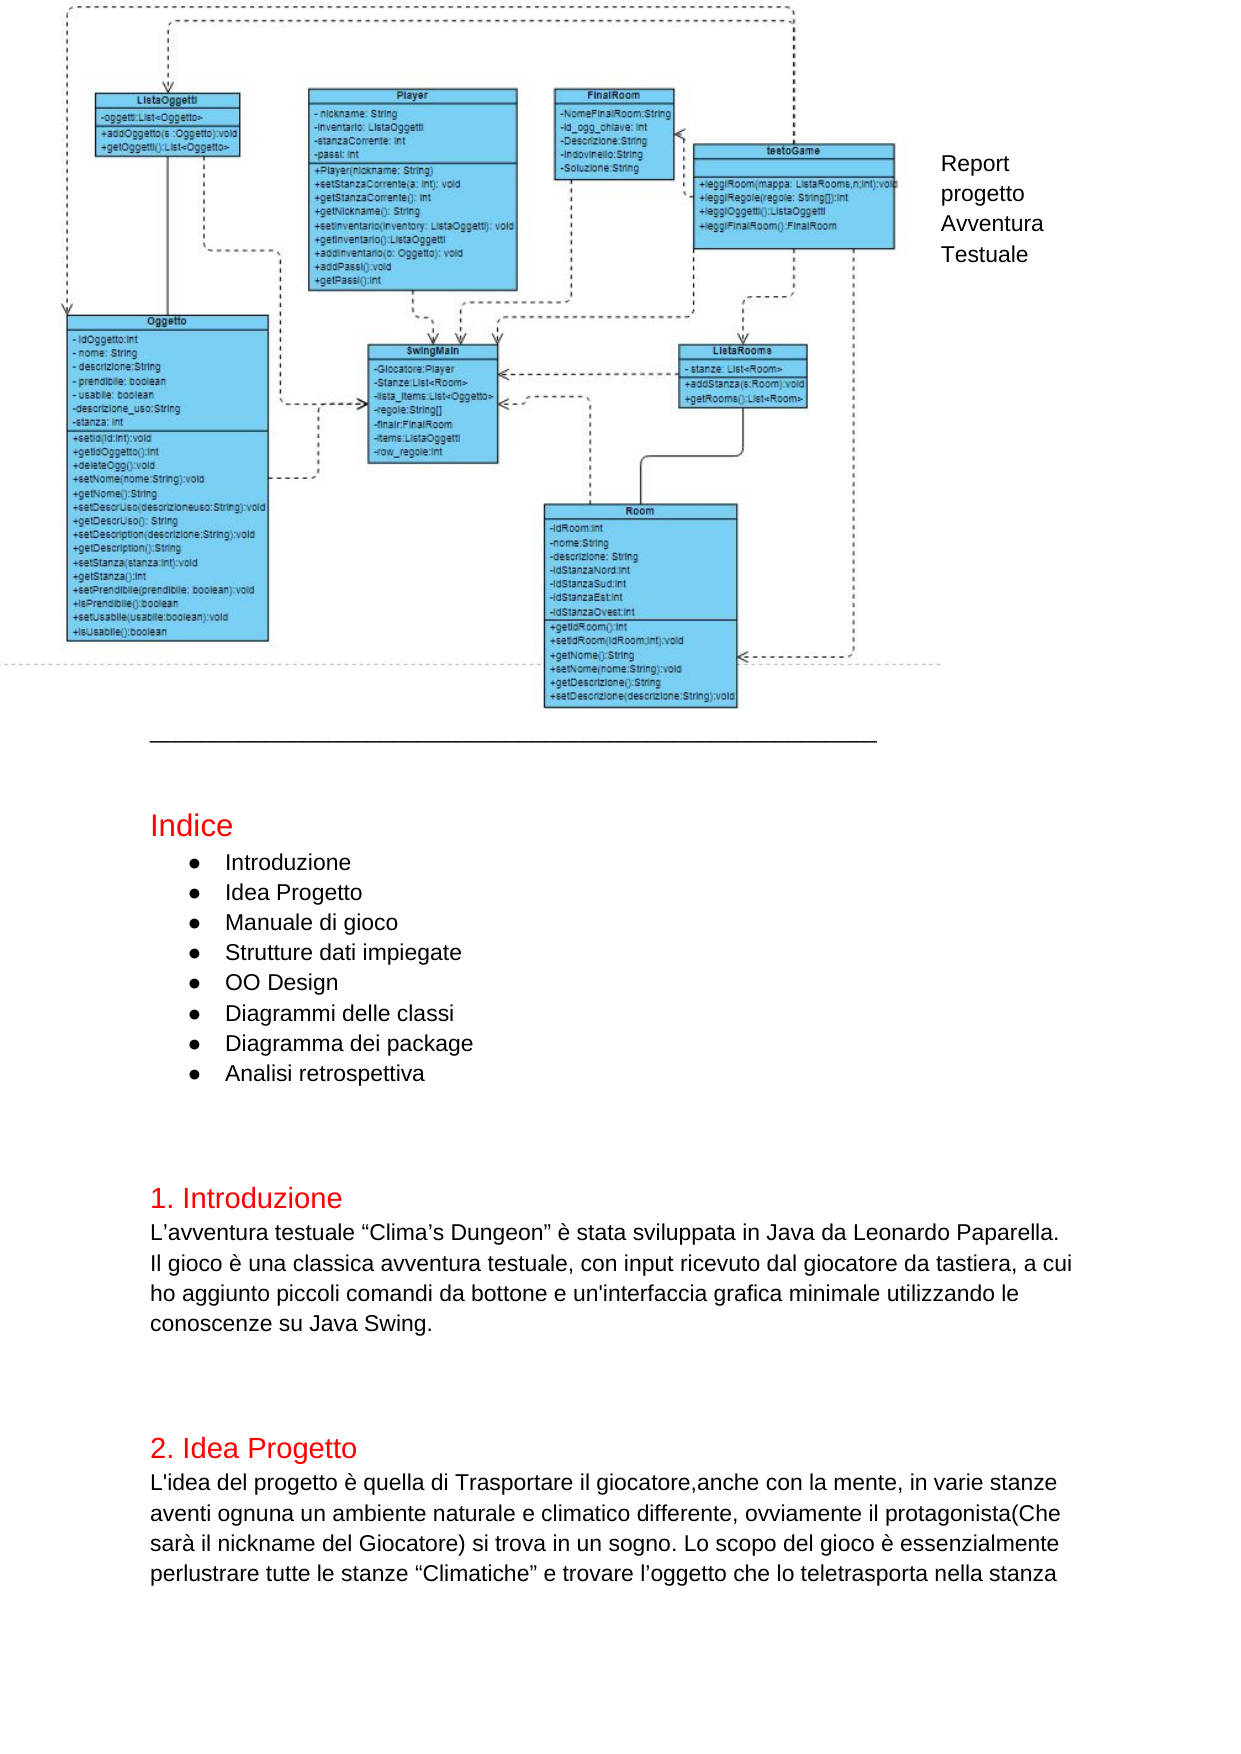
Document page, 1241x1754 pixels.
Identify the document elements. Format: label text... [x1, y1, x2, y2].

list Idea Progetto [187, 879, 1090, 905]
list Diagramma dei package [187, 1030, 1090, 1056]
list Analisi retrospettiva [187, 1060, 1090, 1086]
text Report progetto Avventura Testuale [941, 150, 1090, 267]
list Diagrammi delle classi [187, 999, 1090, 1026]
list Strutture dati impiegate [187, 939, 1090, 966]
text 2. Idea Progetto [150, 1431, 1090, 1464]
list Introduzione [187, 848, 1090, 875]
text _________________________________________________________ [150, 271, 1090, 743]
picture [0, 0, 941, 717]
list OO Design [187, 969, 1090, 996]
text Il gioco è una classica avventura testuale, con input ricevuto dal giocatore da tastiera, a cui ho aggiunto piccoli comandi da bottone e un'interfaccia grafica minimale utilizzando le conoscenze su Java Swing. [150, 1249, 1090, 1336]
text L'idea del progetto è quella di Trasportare il giocatore,anche con la mente, in varie stanze aventi ognuna un ambiente naturale e climatico differente, ovviamente il protagonista(Che sarà il nickname del Giocatore) si trova in un sogno. Lo scopo del gioco è essenzialmente perlustrare tutte le stanze “Climatiche” e trovare l’oggetto che lo teletrasporta nella stanza [150, 1469, 1090, 1586]
text Indice [150, 807, 1090, 843]
text 1. Introduzione [150, 1181, 1090, 1214]
text L’avventura testuale “Clima’s Dungeon” è stata sviluppata in Java da Leonardo Paparella. [150, 1219, 1090, 1246]
list Manuale di gioco [187, 909, 1090, 935]
